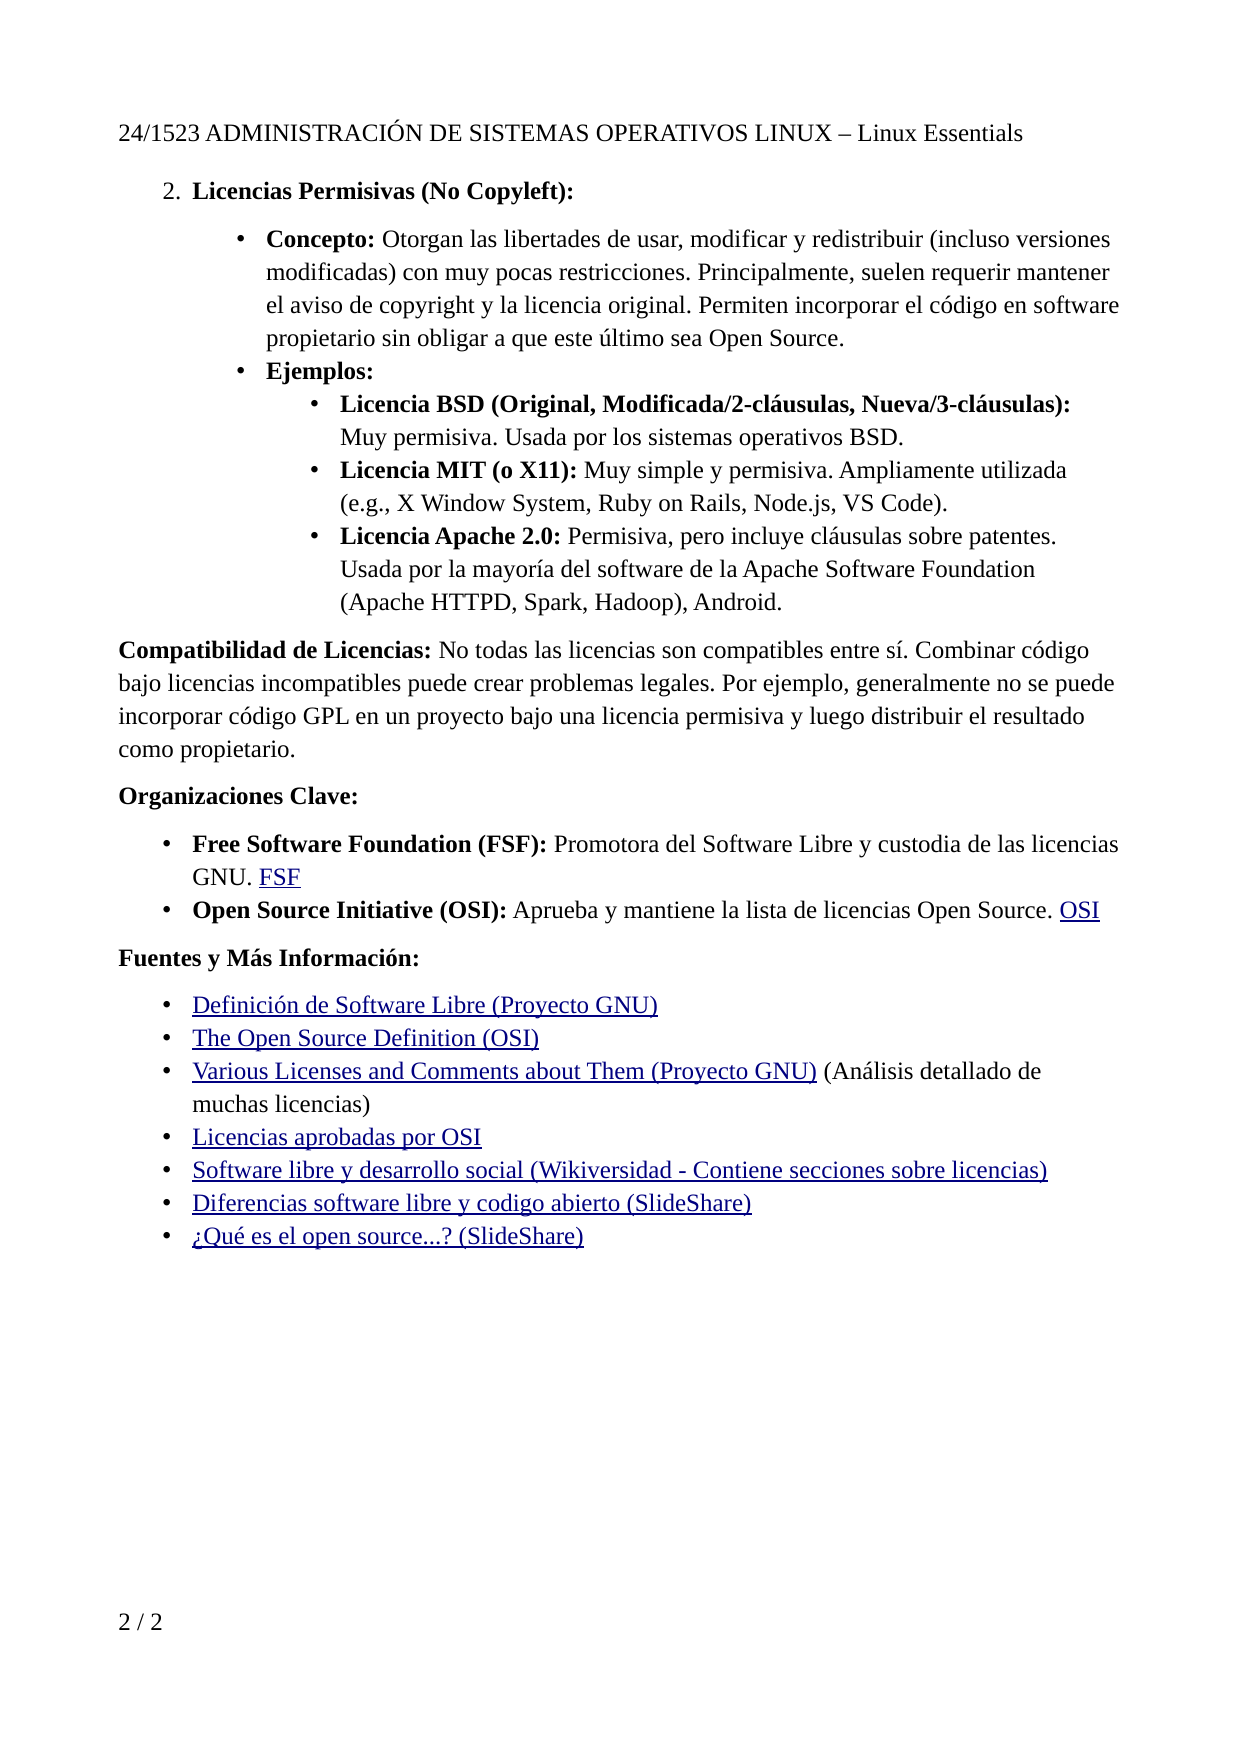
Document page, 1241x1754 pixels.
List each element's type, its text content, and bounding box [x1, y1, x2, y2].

list Licencias Permisivas (No Copyleft): [162, 176, 1122, 205]
list Various Licenses and Comments about Them (Proyecto GNU) (Análisis detallado de muchas licencias) [162, 1056, 1122, 1118]
text Organizaciones Clave: [118, 781, 1122, 810]
text Compatibilidad de Licencias: No todas las licencias son compatibles entre sí. Combinar código bajo licencias incompatibles puede crear problemas legales. Por ejemplo, generalmente no se puede incorporar código GPL en un proyecto bajo una licencia permisiva y luego distribuir el resultado como propietario. [118, 635, 1122, 763]
list Software libre y desarrollo social (Wikiversidad - Contiene secciones sobre licencias) [162, 1155, 1122, 1184]
list Ejemplos: [236, 356, 1122, 385]
list Free Software Foundation (FSF): Promotora del Software Libre y custodia de las licencias GNU. FSF [162, 829, 1122, 891]
list Licencia MIT (o X11): Muy simple y permisiva. Ampliamente utilizada (e.g., X Window System, Ruby on Rails, Node.js, VS Code). [310, 455, 1122, 517]
list Open Source Initiative (OSI): Aprueba y mantiene la lista de licencias Open Source. OSI [162, 895, 1122, 924]
list Licencia Apache 2.0: Permisiva, pero incluye cláusulas sobre patentes. Usada por la mayoría del software de la Apache Software Foundation (Apache HTTPD, Spark, Hadoop), Android. [310, 521, 1122, 616]
list Concepto: Otorgan las libertades de usar, modificar y redistribuir (incluso versiones modificadas) con muy pocas restricciones. Principalmente, suelen requerir mantener el aviso de copyright y la licencia original. Permiten incorporar el código en software propietario sin obligar a que este último sea Open Source. [236, 224, 1122, 352]
list Definición de Software Libre (Proyecto GNU) [162, 990, 1122, 1019]
list Licencia BSD (Original, Modificada/2-cláusulas, Nueva/3-cláusulas): Muy permisiva. Usada por los sistemas operativos BSD. [310, 389, 1122, 451]
list The Open Source Definition (OSI) [162, 1023, 1122, 1052]
text Fuentes y Más Información: [118, 943, 1122, 971]
list ¿Qué es el open source...? (SlideShare) [162, 1221, 1122, 1250]
list Diferencias software libre y codigo abierto (SlideShare) [162, 1188, 1122, 1217]
list Licencias aprobadas por OSI [162, 1122, 1122, 1151]
